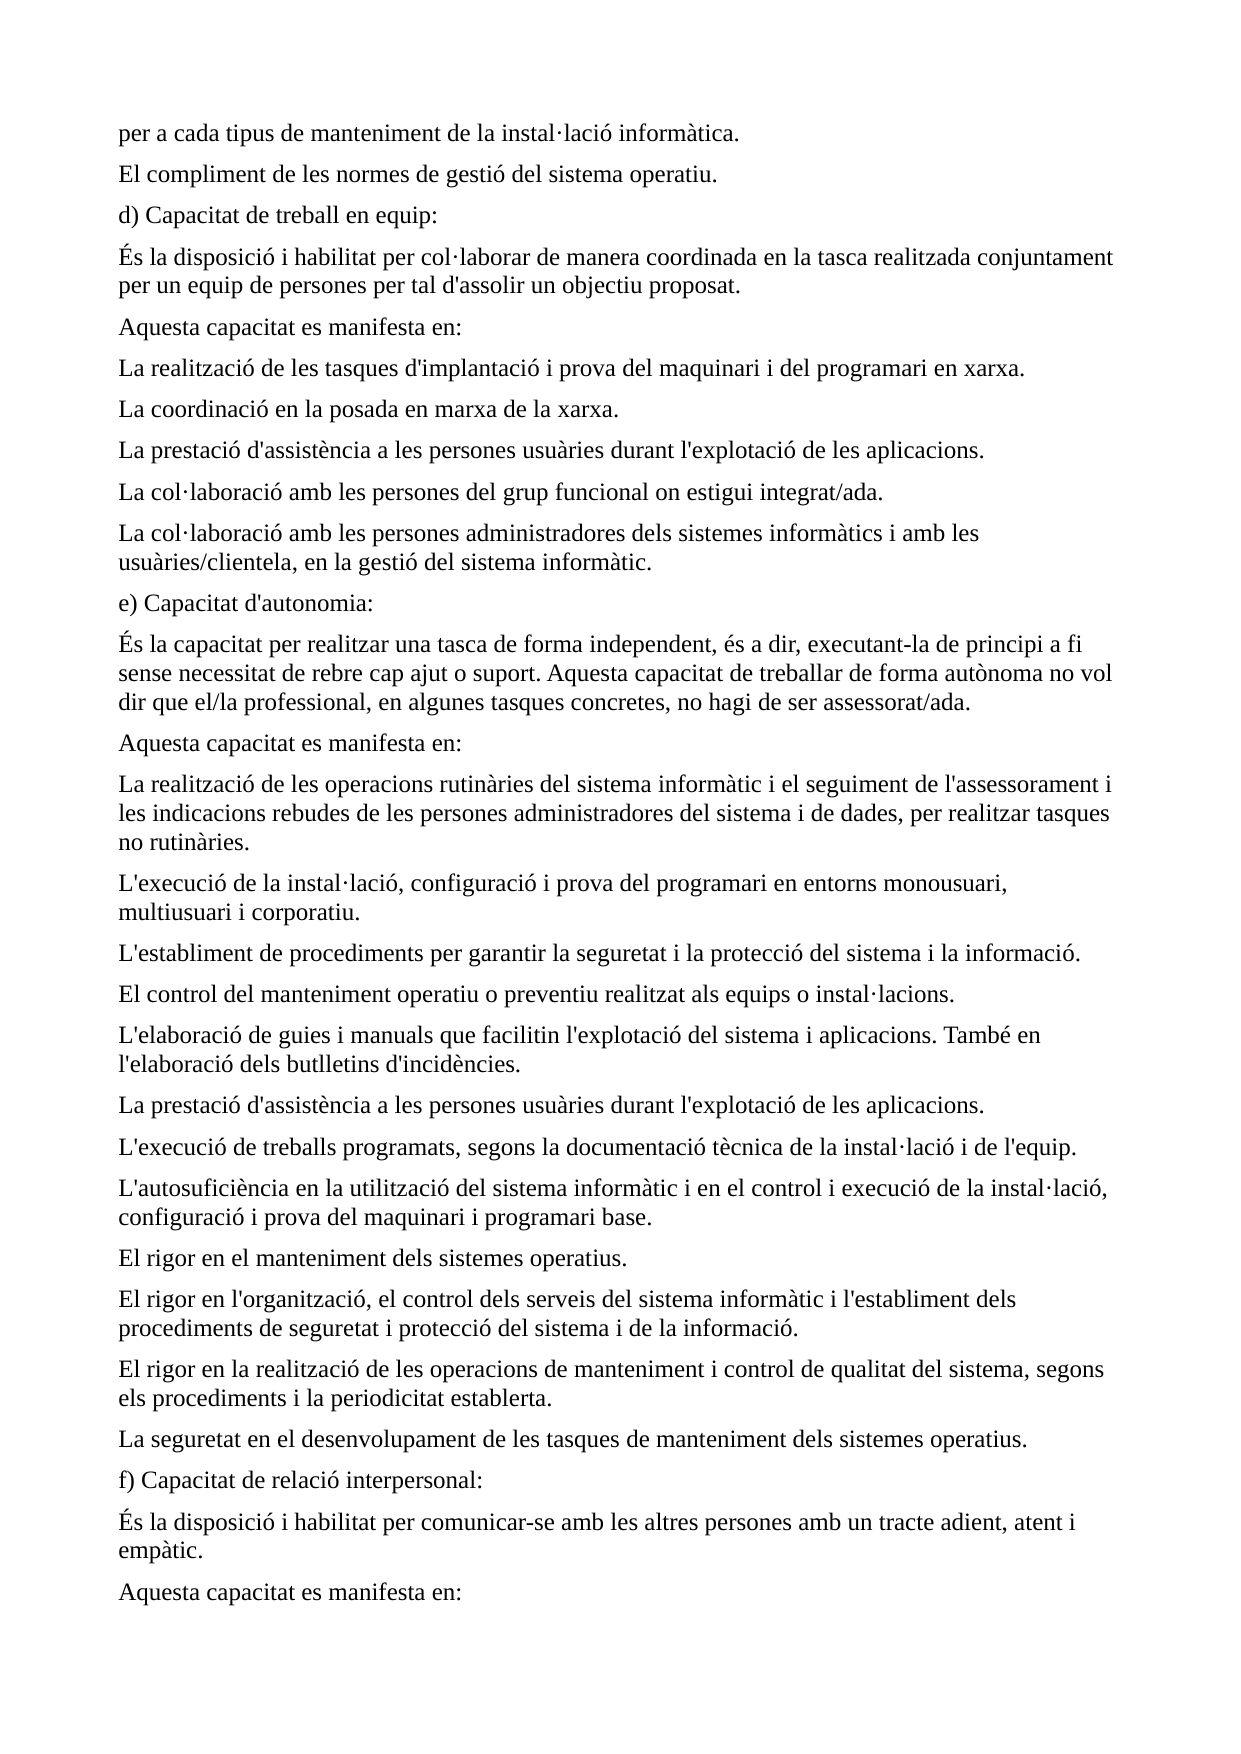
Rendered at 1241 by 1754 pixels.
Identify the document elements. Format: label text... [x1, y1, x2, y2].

text La col·laboració amb les persones del grup funcional on estigui integrat/ada. [118, 477, 1122, 506]
text El rigor en l'organització, el control dels serveis del sistema informàtic i l'establiment dels procediments de seguretat i protecció del sistema i de la informació. [118, 1284, 1122, 1342]
text La realització de les tasques d'implantació i prova del maquinari i del programari en xarxa. [118, 353, 1122, 382]
text L'execució de treballs programats, segons la documentació tècnica de la instal·lació i de l'equip. [118, 1132, 1122, 1161]
text La prestació d'assistència a les persones usuàries durant l'explotació de les aplicacions. [118, 436, 1122, 464]
text e) Capacitat d'autonomia: [118, 588, 1122, 617]
text És la disposició i habilitat per comunicar-se amb les altres persones amb un tracte adient, atent i empàtic. [118, 1507, 1122, 1564]
text La col·laboració amb les persones administradores dels sistemes informàtics i amb les usuàries/clientela, en la gestió del sistema informàtic. [118, 518, 1122, 576]
text El rigor en la realització de les operacions de manteniment i control de qualitat del sistema, segons els procediments i la periodicitat establerta. [118, 1354, 1122, 1412]
text Aquesta capacitat es manifesta en: [118, 1577, 1122, 1606]
text La seguretat en el desenvolupament de les tasques de manteniment dels sistemes operatius. [118, 1424, 1122, 1453]
text La prestació d'assistència a les persones usuàries durant l'explotació de les aplicacions. [118, 1091, 1122, 1119]
text per a cada tipus de manteniment de la instal·lació informàtica. [118, 118, 1122, 147]
text Aquesta capacitat es manifesta en: [118, 312, 1122, 341]
text El compliment de les normes de gestió del sistema operatiu. [118, 159, 1122, 188]
text És la disposició i habilitat per col·laborar de manera coordinada en la tasca realitzada conjuntament per un equip de persones per tal d'assolir un objectiu proposat. [118, 242, 1122, 299]
text El rigor en el manteniment dels sistemes operatius. [118, 1243, 1122, 1272]
text La coordinació en la posada en marxa de la xarxa. [118, 394, 1122, 423]
text Aquesta capacitat es manifesta en: [118, 728, 1122, 757]
text L'elaboració de guies i manuals que facilitin l'explotació del sistema i aplicacions. També en l'elaboració dels butlletins d'incidències. [118, 1021, 1122, 1078]
text És la capacitat per realitzar una tasca de forma independent, és a dir, executant-la de principi a fi sense necessitat de rebre cap ajut o suport. Aquesta capacitat de treballar de forma autònoma no vol dir que el/la professional, en algunes tasques concretes, no hagi de ser assessorat/ada. [118, 629, 1122, 716]
text f) Capacitat de relació interpersonal: [118, 1466, 1122, 1494]
text La realització de les operacions rutinàries del sistema informàtic i el seguiment de l'assessorament i les indicacions rebudes de les persones administradores del sistema i de dades, per realitzar tasques no rutinàries. [118, 769, 1122, 856]
text d) Capacitat de treball en equip: [118, 201, 1122, 229]
text L'autosuficiència en la utilització del sistema informàtic i en el control i execució de la instal·lació, configuració i prova del maquinari i programari base. [118, 1173, 1122, 1231]
text L'establiment de procediments per garantir la seguretat i la protecció del sistema i la informació. [118, 938, 1122, 967]
text L'execució de la instal·lació, configuració i prova del programari en entorns monousuari, multiusuari i corporatiu. [118, 868, 1122, 926]
text El control del manteniment operatiu o preventiu realitzat als equips o instal·lacions. [118, 979, 1122, 1008]
